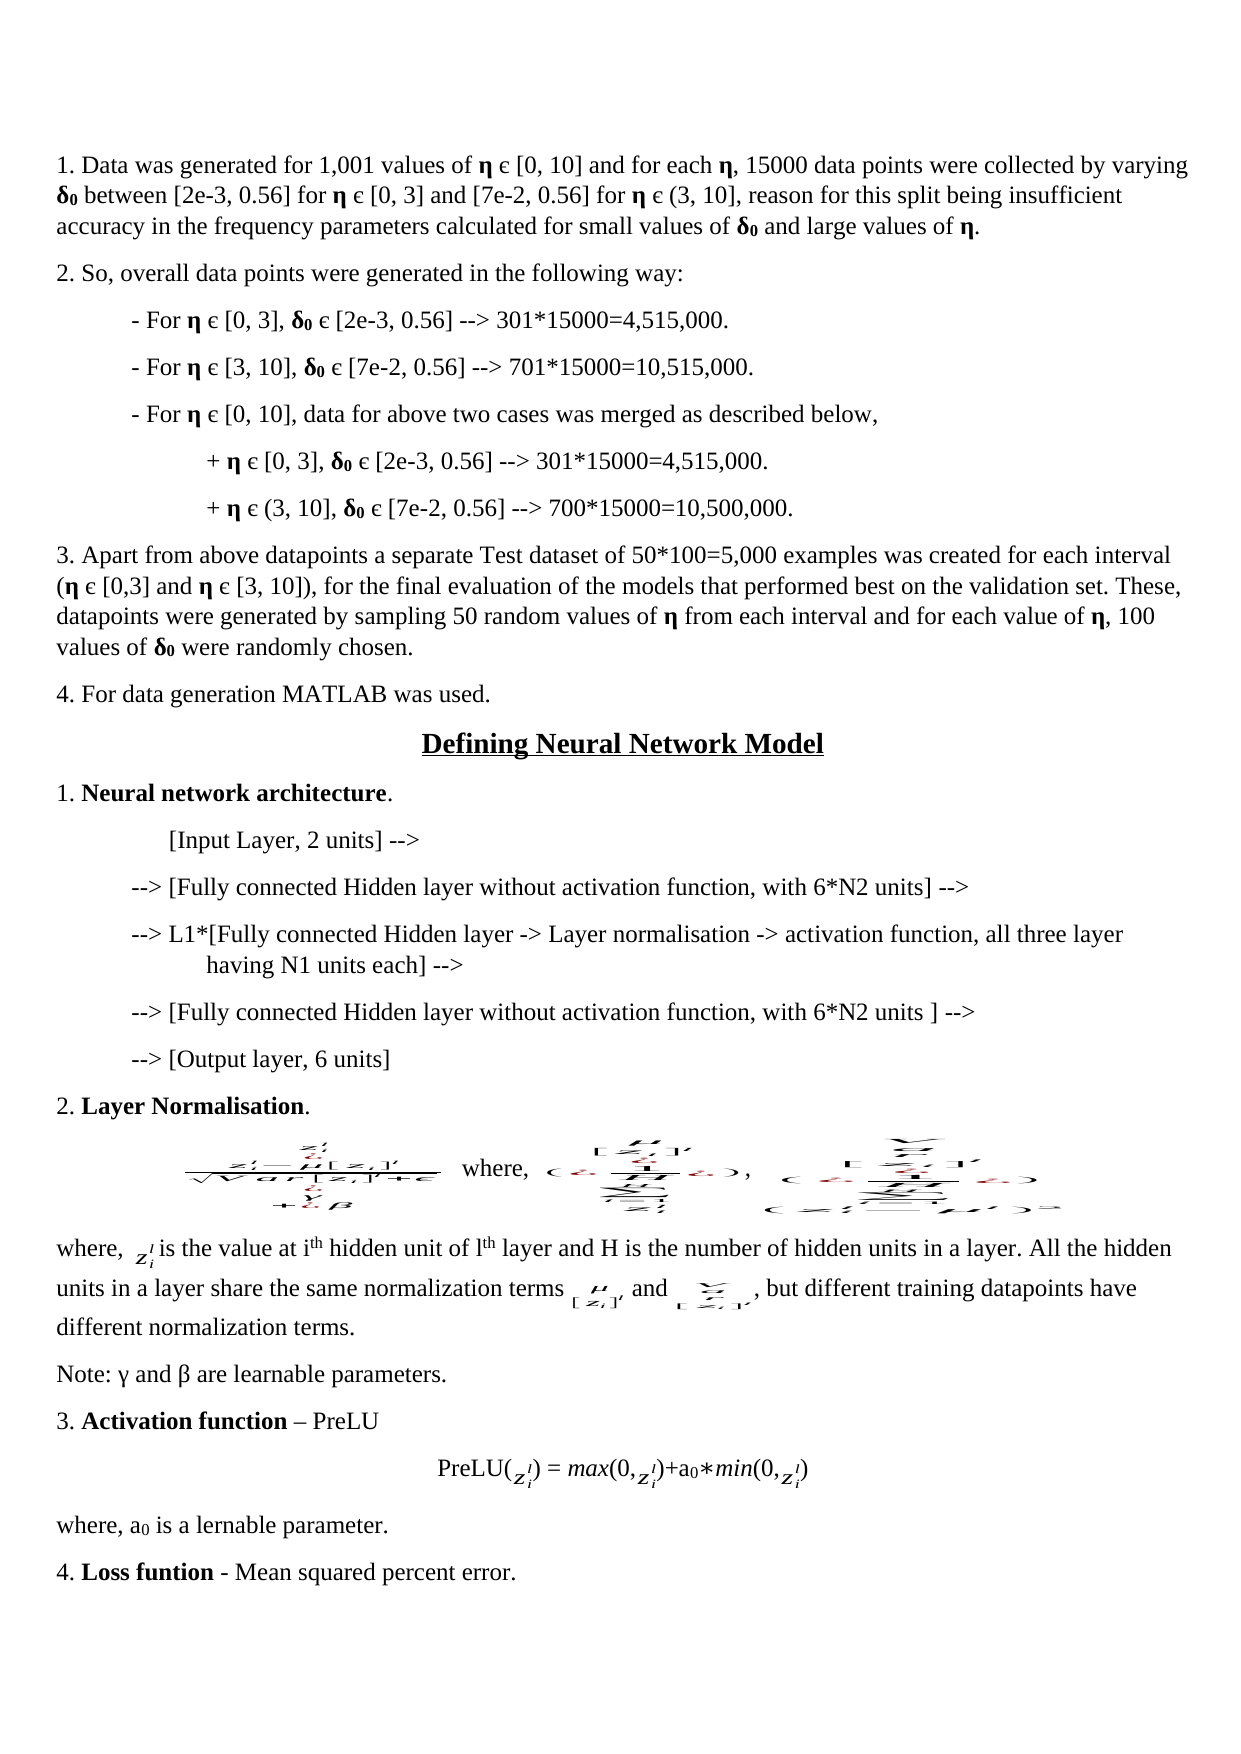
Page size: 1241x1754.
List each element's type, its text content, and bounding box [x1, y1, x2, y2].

text 4. For data generation MATLAB was used. [56, 679, 1189, 707]
text 4. Loss funtion - Mean squared percent error. [56, 1557, 1189, 1586]
text [Input Layer, 2 units] --> [56, 825, 1189, 854]
text 2. So, overall data points were generated in the following way: [56, 258, 1189, 287]
text - For η є [0, 10], data for above two cases was merged as described below, [56, 399, 1189, 428]
text where, is the value at ith hidden unit of lth layer and H is the number of hidden units in a layer. All the hidden units in a layer share the same normalization terms and , but different training datapoints have different normalization terms. [56, 1233, 1189, 1341]
text where, a0 is a lernable parameter. [56, 1510, 1189, 1538]
text --> [Fully connected Hidden layer without activation function, with 6*N2 units] --> [56, 872, 1189, 901]
text Defining Neural Network Model [56, 726, 1189, 759]
text 1. Neural network architecture. [56, 778, 1189, 807]
text --> L1*[Fully connected Hidden layer -> Layer normalisation -> activation function, all three layer having N1 units each] --> [56, 919, 1189, 978]
text where, , [56, 1138, 1189, 1214]
text - For η є [3, 10], δ0 є [7e-2, 0.56] --> 701*15000=10,515,000. [56, 352, 1189, 381]
text + η є (3, 10], δ0 є [7e-2, 0.56] --> 700*15000=10,500,000. [56, 493, 1189, 522]
text Note: γ and β are learnable parameters. [56, 1359, 1189, 1388]
text --> [Output layer, 6 units] [56, 1044, 1189, 1073]
text PreLU() = max(0,)+a0∗min(0,) [56, 1453, 1189, 1491]
text 3. Activation function – PreLU [56, 1406, 1189, 1435]
text 1. Data was generated for 1,001 values of η є [0, 10] and for each η, 15000 data points were collected by varying δ0 between [2e-3, 0.56] for η є [0, 3] and [7e-2, 0.56] for η є (3, 10], reason for this split being insufficient accuracy in the frequency parameters calculated for small values of δ0 and large values of η. [56, 150, 1189, 239]
text - For η є [0, 3], δ0 є [2e-3, 0.56] --> 301*15000=4,515,000. [56, 305, 1189, 334]
text --> [Fully connected Hidden layer without activation function, with 6*N2 units ] --> [56, 997, 1189, 1026]
text 2. Layer Normalisation. [56, 1091, 1189, 1120]
text + η є [0, 3], δ0 є [2e-3, 0.56] --> 301*15000=4,515,000. [56, 446, 1189, 475]
text 3. Apart from above datapoints a separate Test dataset of 50*100=5,000 examples was created for each interval (η є [0,3] and η є [3, 10]), for the final evaluation of the models that performed best on the validation set. These, datapoints were generated by sampling 50 random values of η from each interval and for each value of η, 100 values of δ0 were randomly chosen. [56, 540, 1189, 660]
